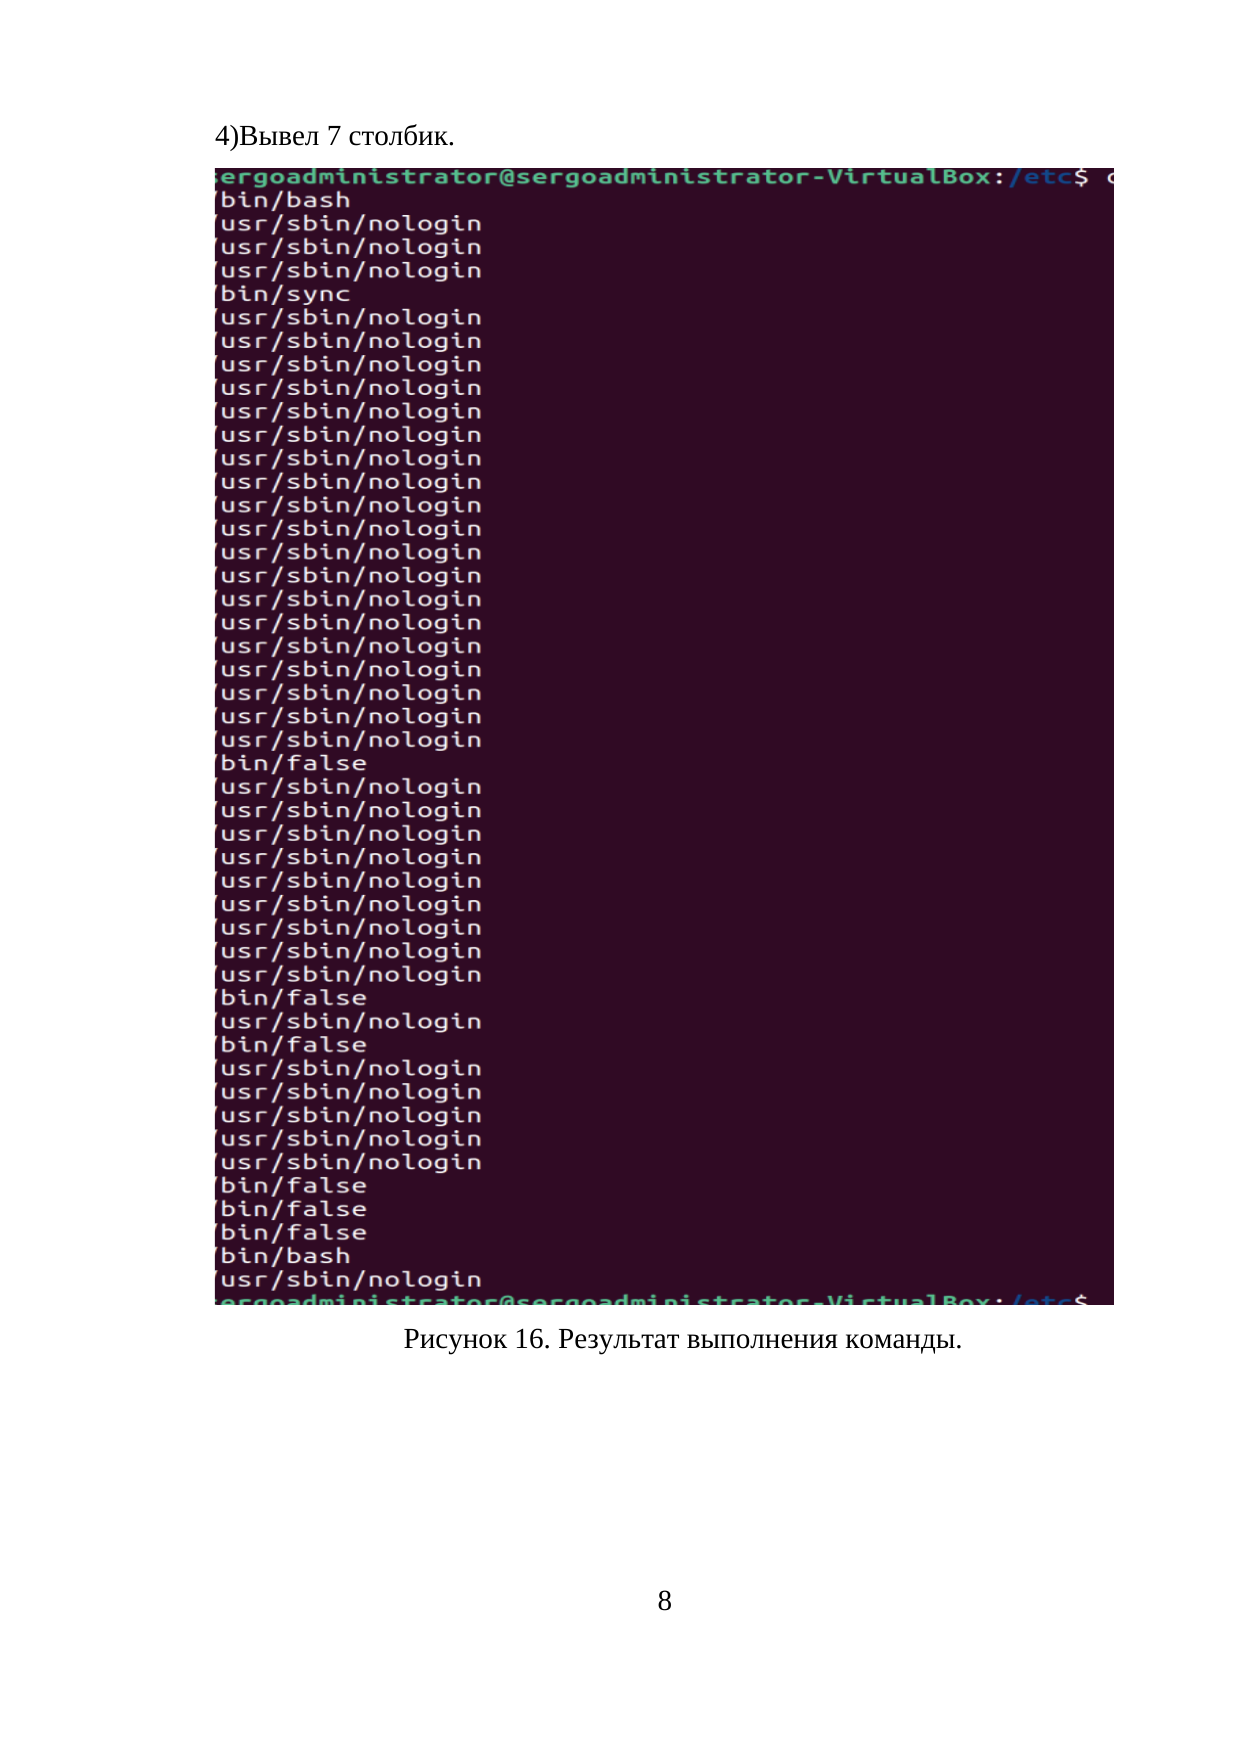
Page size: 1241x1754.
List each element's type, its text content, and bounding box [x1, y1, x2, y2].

text 4)Вывел 7 столбик. [215, 118, 1152, 152]
text Рисунок 16. Результат выполнения команды. [215, 1322, 1152, 1355]
picture [214, 168, 1114, 1305]
